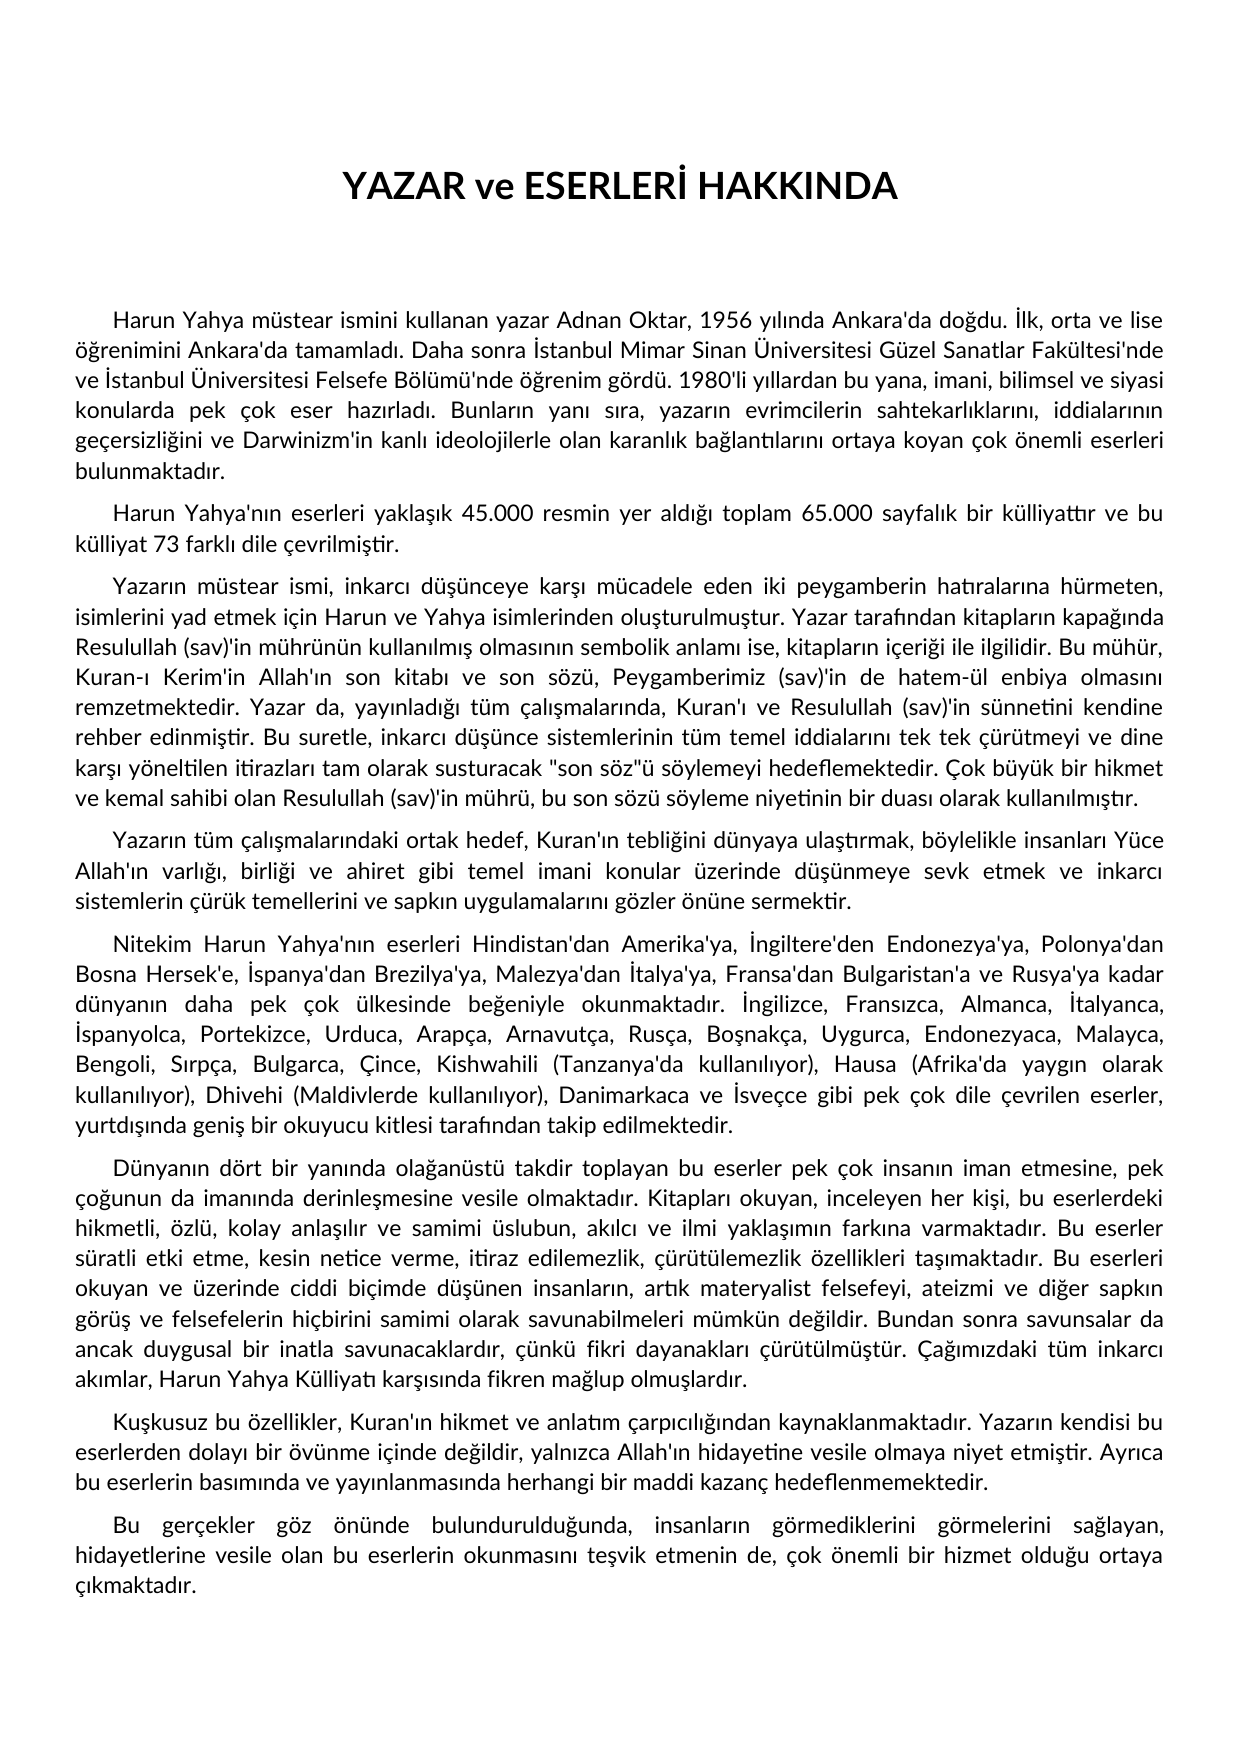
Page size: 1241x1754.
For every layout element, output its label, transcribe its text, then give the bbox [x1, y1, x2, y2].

text Dünyanın dört bir yanında olağanüstü takdir toplayan bu eserler pek çok insanın iman etmesine, pek çoğunun da imanında derinleşmesine vesile olmaktadır. Kitapları okuyan, inceleyen her kişi, bu eserlerdeki hikmetli, özlü, kolay anlaşılır ve samimi üslubun, akılcı ve ilmi yaklaşımın farkına varmaktadır. Bu eserler süratli etki etme, kesin netice verme, itiraz edilemezlik, çürütülemezlik özellikleri taşımaktadır. Bu eserleri okuyan ve üzerinde ciddi biçimde düşünen insanların, artık materyalist felsefeyi, ateizmi ve diğer sapkın görüş ve felsefelerin hiçbirini samimi olarak savunabilmeleri mümkün değildir. Bundan sonra savunsalar da ancak duygusal bir inatla savunacaklardır, çünkü fikri dayanakları çürütülmüştür. Çağımızdaki tüm inkarcı akımlar, Harun Yahya Külliyatı karşısında fikren mağlup olmuşlardır. [75, 1153, 1165, 1392]
text Nitekim Harun Yahya'nın eserleri Hindistan'dan Amerika'ya, İngiltere'den Endonezya'ya, Polonya'dan Bosna Hersek'e, İspanya'dan Brezilya'ya, Malezya'dan İtalya'ya, Fransa'dan Bulgaristan'a ve Rusya'ya kadar dünyanın daha pek çok ülkesinde beğeniyle okunmaktadır. İngilizce, Fransızca, Almanca, İtalyanca, İspanyolca, Portekizce, Urduca, Arapça, Arnavutça, Rusça, Boşnakça, Uygurca, Endonezyaca, Malayca, Bengoli, Sırpça, Bulgarca, Çince, Kishwahili (Tanzanya'da kullanılıyor), Hausa (Afrika'da yaygın olarak kullanılıyor), Dhivehi (Maldivlerde kullanılıyor), Danimarkaca ve İsveçce gibi pek çok dile çevrilen eserler, yurtdışında geniş bir okuyucu kitlesi tarafından takip edilmektedir. [75, 929, 1165, 1138]
text Yazarın müstear ismi, inkarcı düşünceye karşı mücadele eden iki peygamberin hatıralarına hürmeten, isimlerini yad etmek için Harun ve Yahya isimlerinden oluşturulmuştur. Yazar tarafından kitapların kapağında Resulullah (sav)'in mührünün kullanılmış olmasının sembolik anlamı ise, kitapların içeriği ile ilgilidir. Bu mühür, Kuran-ı Kerim'in Allah'ın son kitabı ve son sözü, Peygamberimiz (sav)'in de hatem-ül enbiya olmasını remzetmektedir. Yazar da, yayınladığı tüm çalışmalarında, Kuran'ı ve Resulullah (sav)'in sünnetini kendine rehber edinmiştir. Bu suretle, inkarcı düşünce sistemlerinin tüm temel iddialarını tek tek çürütmeyi ve dine karşı yöneltilen itirazları tam olarak susturacak "son söz"ü söylemeyi hedeflemektedir. Çok büyük bir hikmet ve kemal sahibi olan Resulullah (sav)'in mührü, bu son sözü söyleme niyetinin bir duası olarak kullanılmıştır. [75, 572, 1165, 811]
text Bu gerçekler göz önünde bulundurulduğunda, insanların görmediklerini görmelerini sağlayan, hidayetlerine vesile olan bu eserlerin okunmasını teşvik etmenin de, çok önemli bir hizmet olduğu ortaya çıkmaktadır. [75, 1511, 1165, 1598]
text Harun Yahya müstear ismini kullanan yazar Adnan Oktar, 1956 yılında Ankara'da doğdu. İlk, orta ve lise öğrenimini Ankara'da tamamladı. Daha sonra İstanbul Mimar Sinan Üniversitesi Güzel Sanatlar Fakültesi'nde ve İstanbul Üniversitesi Felsefe Bölümü'nde öğrenim gördü. 1980'li yıllardan bu yana, imani, bilimsel ve siyasi konularda pek çok eser hazırladı. Bunların yanı sıra, yazarın evrimcilerin sahtekarlıklarını, iddialarının geçersizliğini ve Darwinizm'in kanlı ideolojilerle olan karanlık bağlantılarını ortaya koyan çok önemli eserleri bulunmaktadır. [75, 305, 1165, 484]
text Kuşkusuz bu özellikler, Kuran'ın hikmet ve anlatım çarpıcılığından kaynaklanmaktadır. Yazarın kendisi bu eserlerden dolayı bir övünme içinde değildir, yalnızca Allah'ın hidayetine vesile olmaya niyet etmiştir. Ayrıca bu eserlerin basımında ve yayınlanmasında herhangi bir maddi kazanç hedeflenmemektedir. [75, 1407, 1165, 1495]
subtitle YAZAR ve ESERLERİ HAKKINDA [75, 162, 1165, 207]
text Yazarın tüm çalışmalarındaki ortak hedef, Kuran'ın tebliğini dünyaya ulaştırmak, böylelikle insanları Yüce Allah'ın varlığı, birliği ve ahiret gibi temel imani konular üzerinde düşünmeye sevk etmek ve inkarcı sistemlerin çürük temellerini ve sapkın uygulamalarını gözler önüne sermektir. [75, 826, 1165, 914]
text Harun Yahya'nın eserleri yaklaşık 45.000 resmin yer aldığı toplam 65.000 sayfalık bir külliyattır ve bu külliyat 73 farklı dile çevrilmiştir. [75, 499, 1165, 557]
